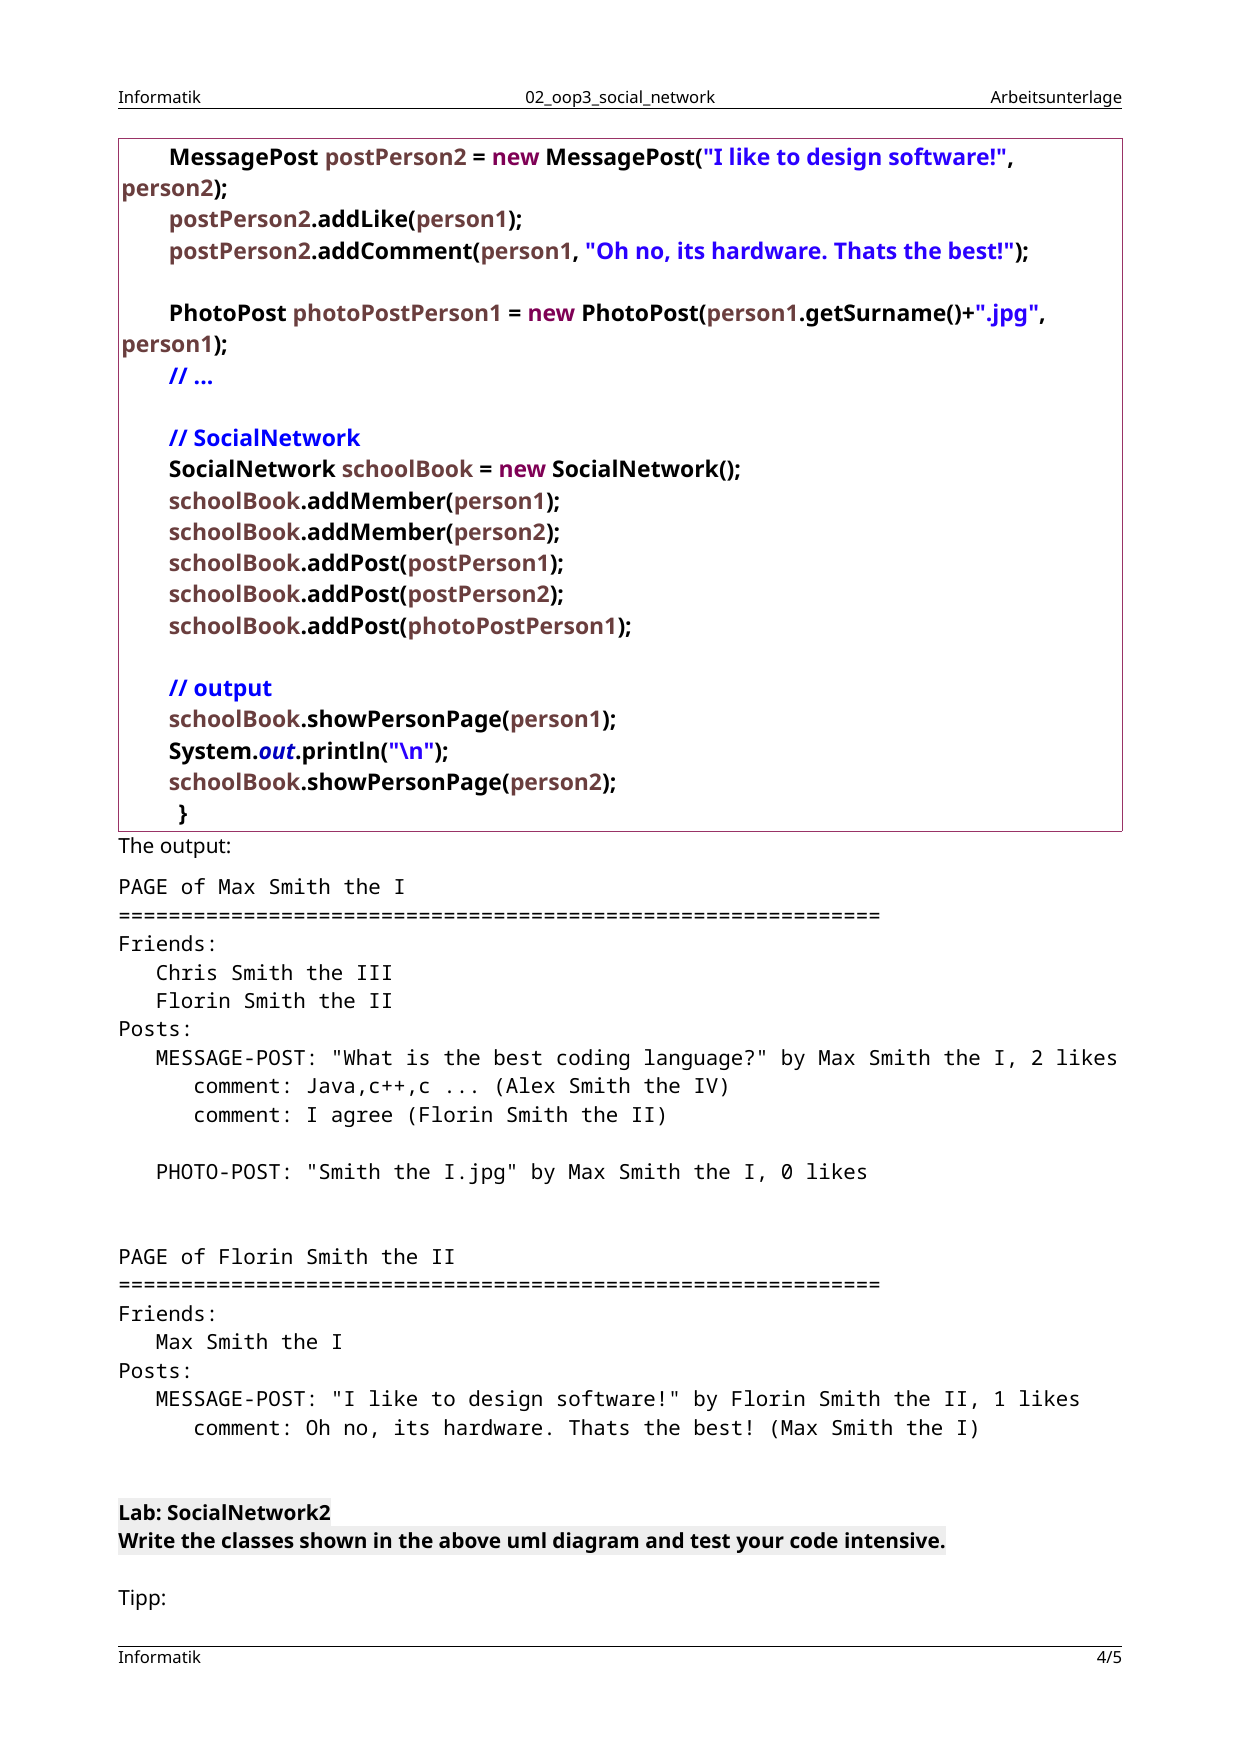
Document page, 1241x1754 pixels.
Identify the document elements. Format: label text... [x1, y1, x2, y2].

text // output [119, 669, 1122, 700]
text Friends: [118, 1299, 1122, 1327]
text schoolBook.showPersonPage(person1); [119, 700, 1122, 732]
text schoolBook.addMember(person2); [119, 513, 1122, 544]
text postPerson2.addComment(person1, "Oh no, its hardware. Thats the best!"); [119, 232, 1122, 263]
text postPerson2.addLike(person1); [119, 200, 1122, 232]
text Friends: [118, 929, 1122, 958]
text MESSAGE-POST: "I like to design software!" by Florin Smith the II, 1 likes [118, 1384, 1122, 1413]
text Max Smith the I [118, 1327, 1122, 1356]
text Tipp: [118, 1583, 1122, 1612]
text Lab: SocialNetwork2 [118, 1498, 1122, 1526]
text PAGE of Max Smith the I [118, 872, 1122, 901]
text } [119, 794, 1122, 831]
text schoolBook.addPost(postPerson2); [119, 575, 1122, 607]
text MessagePost postPerson2 = new MessagePost("I like to design software!", person2); [119, 139, 1122, 200]
text // SocialNetwork [119, 419, 1122, 450]
text schoolBook.addMember(person1); [119, 482, 1122, 513]
text PhotoPost photoPostPerson1 = new PhotoPost(person1.getSurname()+".jpg", person1); [119, 294, 1122, 357]
text comment: Oh no, its hardware. Thats the best! (Max Smith the I) [118, 1413, 1122, 1441]
text schoolBook.addPost(photoPostPerson1); [119, 607, 1122, 638]
text comment: I agree (Florin Smith the II) [118, 1100, 1122, 1128]
text System.out.println("\n"); [119, 732, 1122, 763]
text Posts: [118, 1014, 1122, 1043]
text Chris Smith the III [118, 958, 1122, 986]
text SocialNetwork schoolBook = new SocialNetwork(); [119, 450, 1122, 482]
text Posts: [118, 1356, 1122, 1384]
text PAGE of Florin Smith the II [118, 1242, 1122, 1271]
text Florin Smith the II [118, 986, 1122, 1014]
text ============================================================= [118, 901, 1122, 929]
text schoolBook.showPersonPage(person2); [119, 763, 1122, 794]
text schoolBook.addPost(postPerson1); [119, 544, 1122, 575]
text PHOTO-POST: "Smith the I.jpg" by Max Smith the I, 0 likes [118, 1157, 1122, 1185]
text ============================================================= [118, 1271, 1122, 1299]
text // ... [119, 357, 1122, 388]
text MESSAGE-POST: "What is the best coding language?" by Max Smith the I, 2 likes [118, 1043, 1122, 1071]
text The output: [118, 832, 1122, 860]
text Write the classes shown in the above uml diagram and test your code intensive. [118, 1526, 1122, 1555]
text comment: Java,c++,c ... (Alex Smith the IV) [118, 1071, 1122, 1100]
